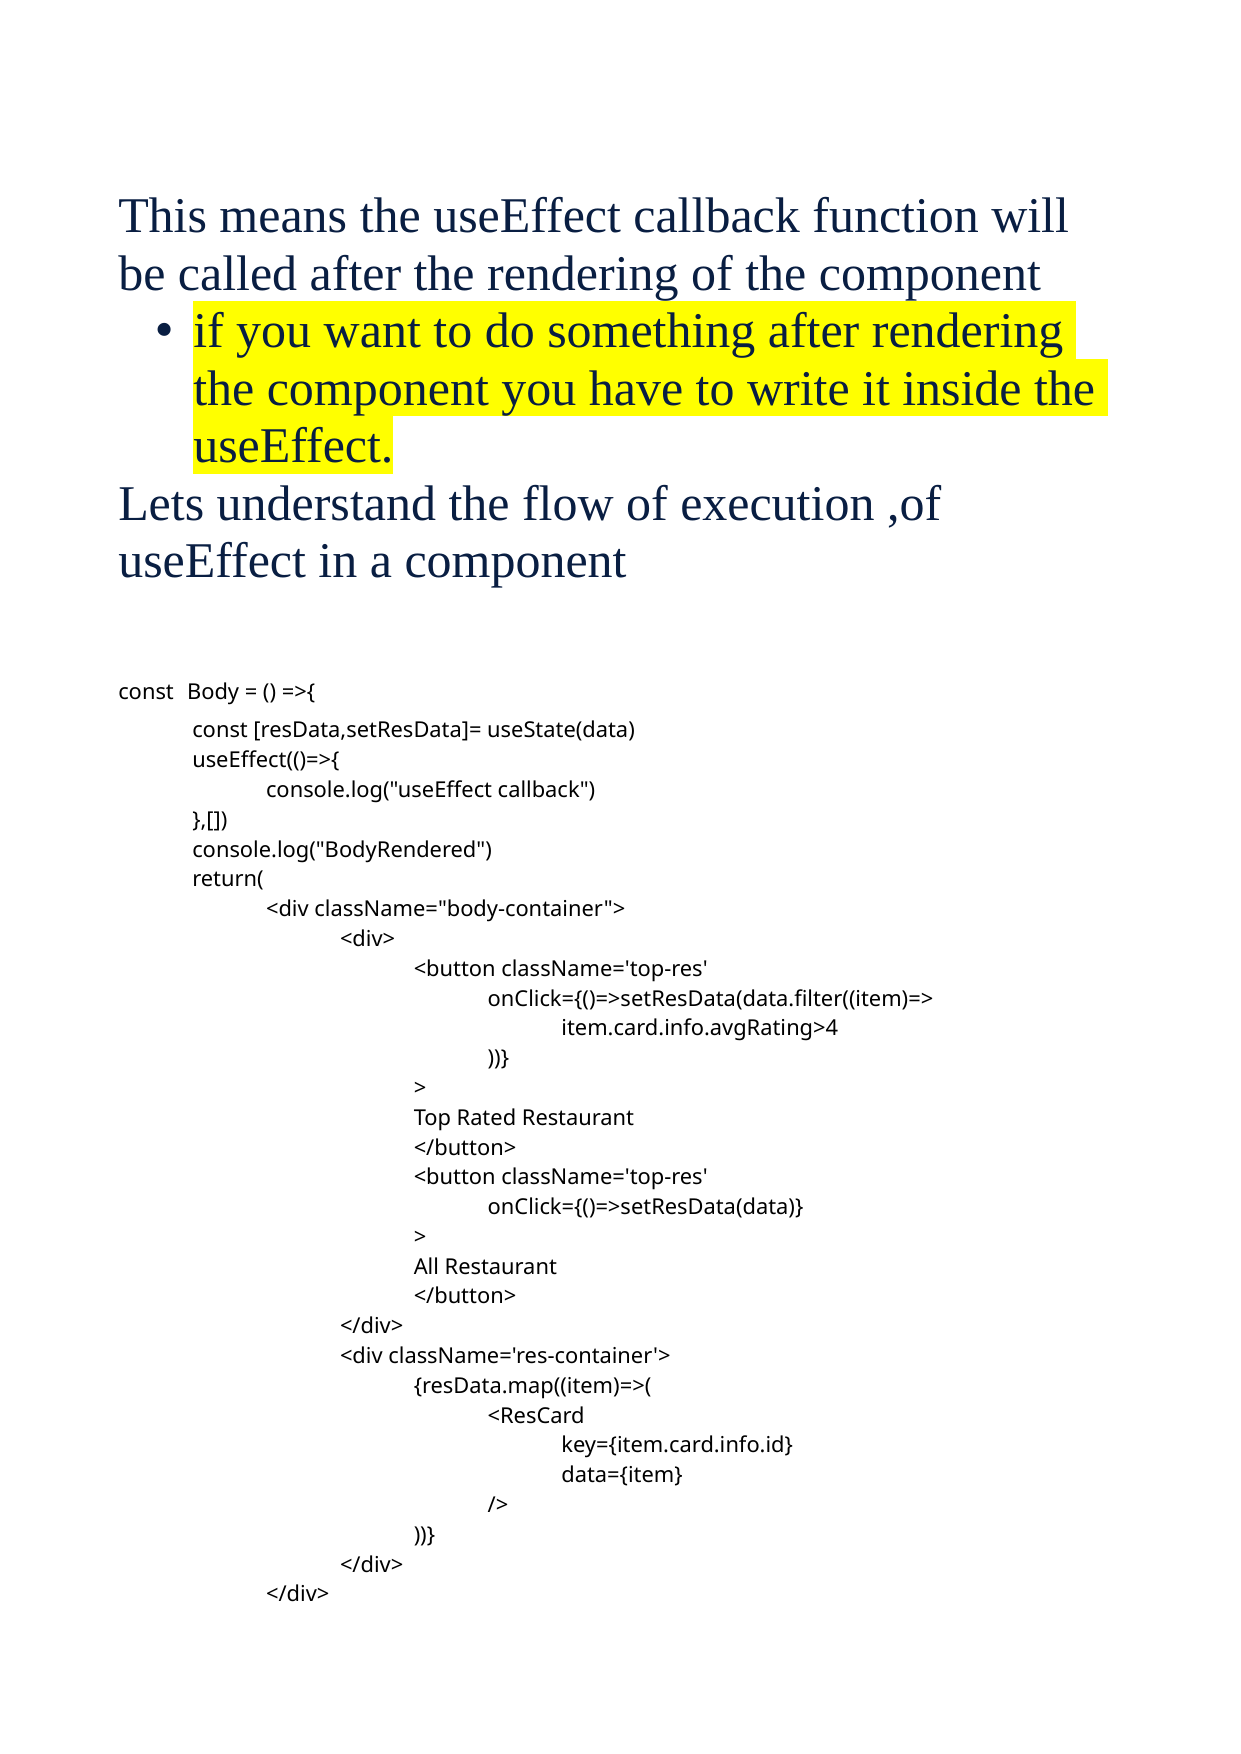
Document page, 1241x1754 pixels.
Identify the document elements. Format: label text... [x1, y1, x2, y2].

text console.log("useEffect callback") [118, 774, 1122, 804]
text /> [118, 1489, 1122, 1519]
text return( [118, 863, 1122, 893]
text Lets understand the flow of execution ,of useEffect in a component const Body = () =>{ [118, 474, 1122, 714]
text item.card.info.avgRating>4 [118, 1012, 1122, 1042]
text This means the useEffect callback function will be called after the rendering of the component [118, 118, 1122, 301]
text <div> [118, 923, 1122, 953]
text > [118, 1072, 1122, 1102]
text console.log("BodyRendered") [118, 833, 1122, 863]
text </button> [118, 1280, 1122, 1310]
text > [118, 1221, 1122, 1251]
text <div className='res-container'> [118, 1340, 1122, 1370]
text onClick={()=>setResData(data.filter((item)=> [118, 982, 1122, 1012]
text useEffect(()=>{ [118, 744, 1122, 774]
text <button className='top-res' [118, 953, 1122, 982]
text <button className='top-res' [118, 1161, 1122, 1191]
text </div> [118, 1578, 1122, 1608]
text key={item.card.info.id} [118, 1429, 1122, 1459]
text All Restaurant [118, 1251, 1122, 1280]
text </div> [118, 1310, 1122, 1340]
text </div> [118, 1548, 1122, 1578]
text Top Rated Restaurant [118, 1102, 1122, 1131]
text onClick={()=>setResData(data)} [118, 1191, 1122, 1221]
text data={item} [118, 1459, 1122, 1489]
text const [resData,setResData]= useState(data) [118, 714, 1122, 744]
text </button> [118, 1131, 1122, 1161]
text },[]) [118, 804, 1122, 833]
list if you want to do something after rendering the component you have to write it inside the useEffect. [156, 301, 1122, 474]
text <ResCard [118, 1399, 1122, 1429]
text ))} [118, 1042, 1122, 1072]
text <div className="body-container"> [118, 893, 1122, 923]
text {resData.map((item)=>( [118, 1370, 1122, 1399]
text ))} [118, 1519, 1122, 1548]
